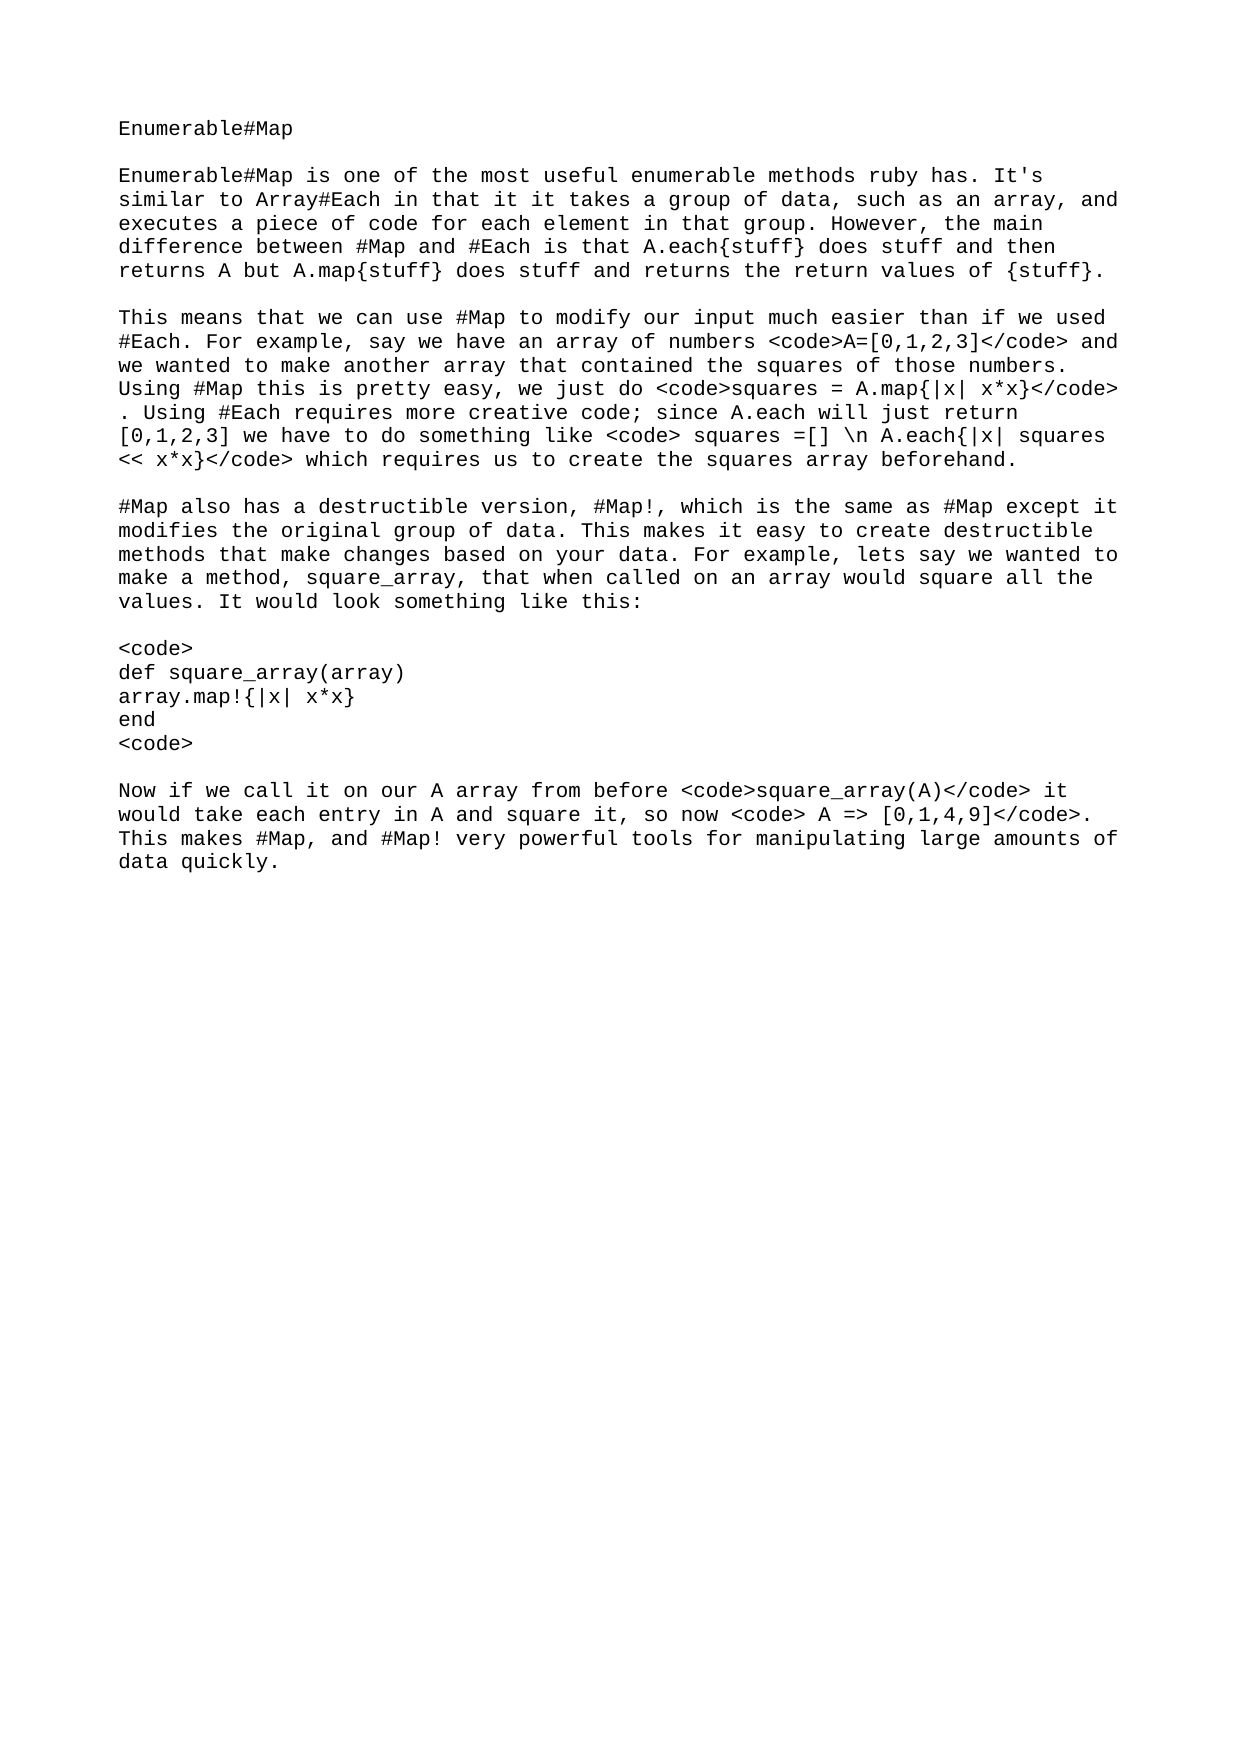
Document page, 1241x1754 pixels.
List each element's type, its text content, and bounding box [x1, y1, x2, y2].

text #Map also has a destructible version, #Map!, which is the same as #Map except it modifies the original group of data. This makes it easy to create destructible methods that make changes based on your data. For example, lets say we wanted to make a method, square_array, that when called on an array would square all the values. It would look something like this: [118, 496, 1122, 615]
text This means that we can use #Map to modify our input much easier than if we used #Each. For example, say we have an array of numbers <code>A=[0,1,2,3]</code> and we wanted to make another array that contained the squares of those numbers. Using #Map this is pretty easy, we just do <code>squares = A.map{|x| x*x}</code> . Using #Each requires more creative code; since A.each will just return [0,1,2,3] we have to do something like <code> squares =[] \n A.each{|x| squares << x*x}</code> which requires us to create the squares array beforehand. [118, 307, 1122, 473]
text Enumerable#Map [118, 118, 1122, 142]
text <code> [118, 638, 1122, 662]
text Now if we call it on our A array from before <code>square_array(A)</code> it would take each entry in A and square it, so now <code> A => [0,1,4,9]</code>. This makes #Map, and #Map! very powerful tools for manipulating large amounts of data quickly. [118, 780, 1122, 875]
text array.map!{|x| x*x} [118, 686, 1122, 709]
text Enumerable#Map is one of the most useful enumerable methods ruby has. It's similar to Array#Each in that it it takes a group of data, such as an array, and executes a piece of code for each element in that group. However, the main difference between #Map and #Each is that A.each{stuff} does stuff and then returns A but A.map{stuff} does stuff and returns the return values of {stuff}. [118, 165, 1122, 284]
text def square_array(array) [118, 662, 1122, 686]
text end [118, 709, 1122, 733]
text <code> [118, 733, 1122, 757]
